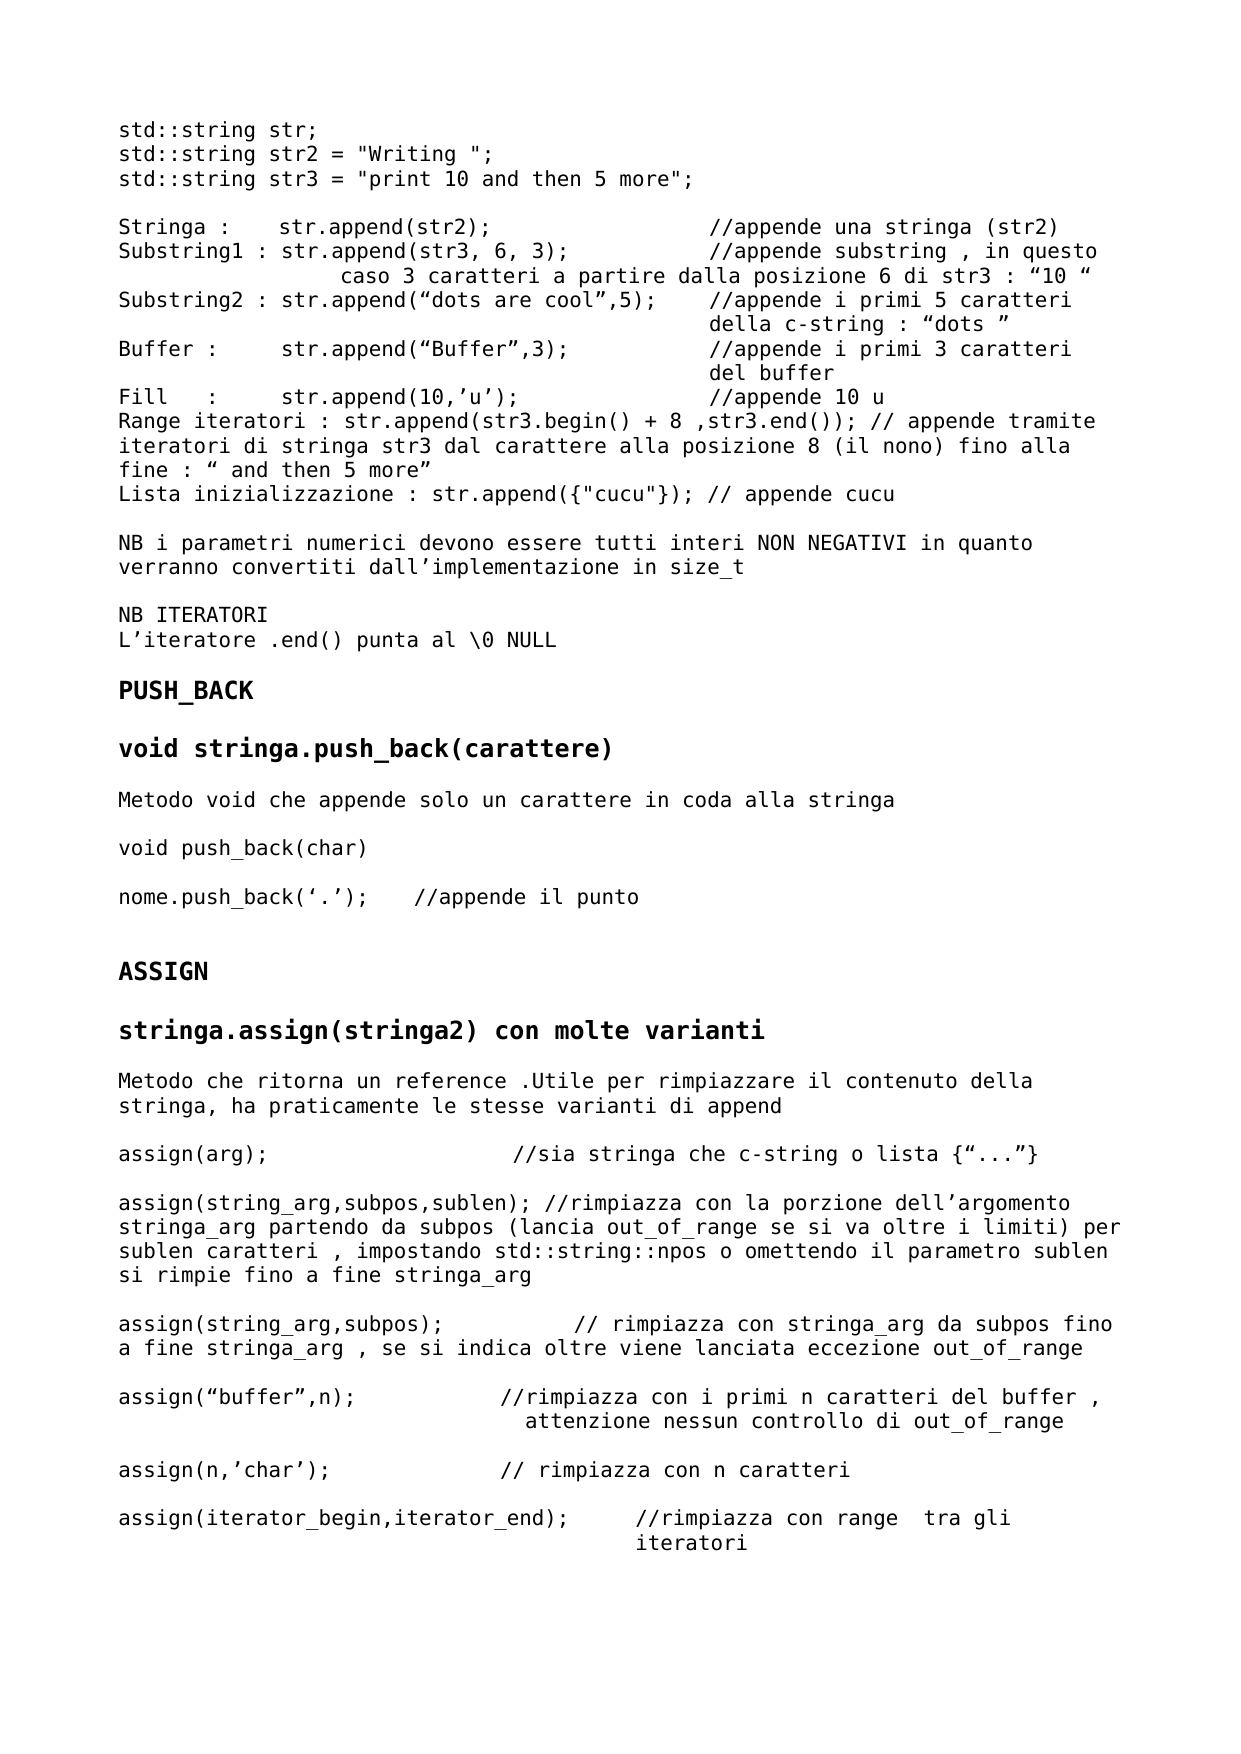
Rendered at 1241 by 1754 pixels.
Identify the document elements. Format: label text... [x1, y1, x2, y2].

text assign(string_arg,subpos,sublen); //rimpiazza con la porzione dell’argomento stringa_arg partendo da subpos (lancia out_of_range se si va oltre i limiti) per sublen caratteri , impostando std::string::npos o omettendo il parametro sublen si rimpie fino a fine stringa_arg [118, 1191, 1122, 1288]
text Substring2 : str.append(“dots are cool”,5); //appende i primi 5 caratteri della c-string : “dots ” [118, 288, 1122, 337]
text std::string str2 = "Writing "; [118, 142, 1122, 167]
text assign(“buffer”,n); //rimpiazza con i primi n caratteri del buffer , attenzione nessun controllo di out_of_range [118, 1385, 1122, 1433]
text assign(n,’char’); // rimpiazza con n caratteri [118, 1458, 1122, 1482]
text nome.push_back(‘.’); //appende il punto [118, 885, 1122, 909]
text assign(string_arg,subpos); // rimpiazza con stringa_arg da subpos fino a fine stringa_arg , se si indica oltre viene lanciata eccezione out_of_range [118, 1312, 1122, 1361]
text Substring1 : str.append(str3, 6, 3); //appende substring , in questo caso 3 caratteri a partire dalla posizione 6 di str3 : “10 “ [118, 239, 1122, 288]
text std::string str3 = "print 10 and then 5 more"; [118, 167, 1122, 191]
text assign(iterator_begin,iterator_end); //rimpiazza con range tra gli iteratori [118, 1506, 1122, 1555]
text Metodo void che appende solo un carattere in coda alla stringa [118, 788, 1122, 812]
text Buffer : str.append(“Buffer”,3); //appende i primi 3 caratteri del buffer [118, 337, 1122, 385]
text void push_back(char) [118, 836, 1122, 861]
text stringa.assign(stringa2) con molte varianti [118, 1016, 1122, 1045]
text L’iteratore .end() punta al \0 NULL [118, 628, 1122, 652]
text Metodo che ritorna un reference .Utile per rimpiazzare il contenuto della stringa, ha praticamente le stesse varianti di append [118, 1069, 1122, 1118]
text Range iteratori : str.append(str3.begin() + 8 ,str3.end()); // appende tramite iteratori di stringa str3 dal carattere alla posizione 8 (il nono) fino alla fine : “ and then 5 more” [118, 409, 1122, 482]
text PUSH_BACK [118, 676, 1122, 706]
text void stringa.push_back(carattere) [118, 734, 1122, 763]
text NB ITERATORI [118, 603, 1122, 628]
text Lista inizializzazione : str.append({"cucu"}); // appende cucu [118, 482, 1122, 506]
text ASSIGN [118, 958, 1122, 987]
text NB i parametri numerici devono essere tutti interi NON NEGATIVI in quanto verranno convertiti dall’implementazione in size_t [118, 531, 1122, 579]
text Stringa : str.append(str2); //appende una stringa (str2) [118, 215, 1122, 239]
text Fill : str.append(10,’u’); //appende 10 u [118, 385, 1122, 409]
text std::string str; [118, 118, 1122, 142]
text assign(arg); //sia stringa che c-string o lista {“...”} [118, 1142, 1122, 1166]
